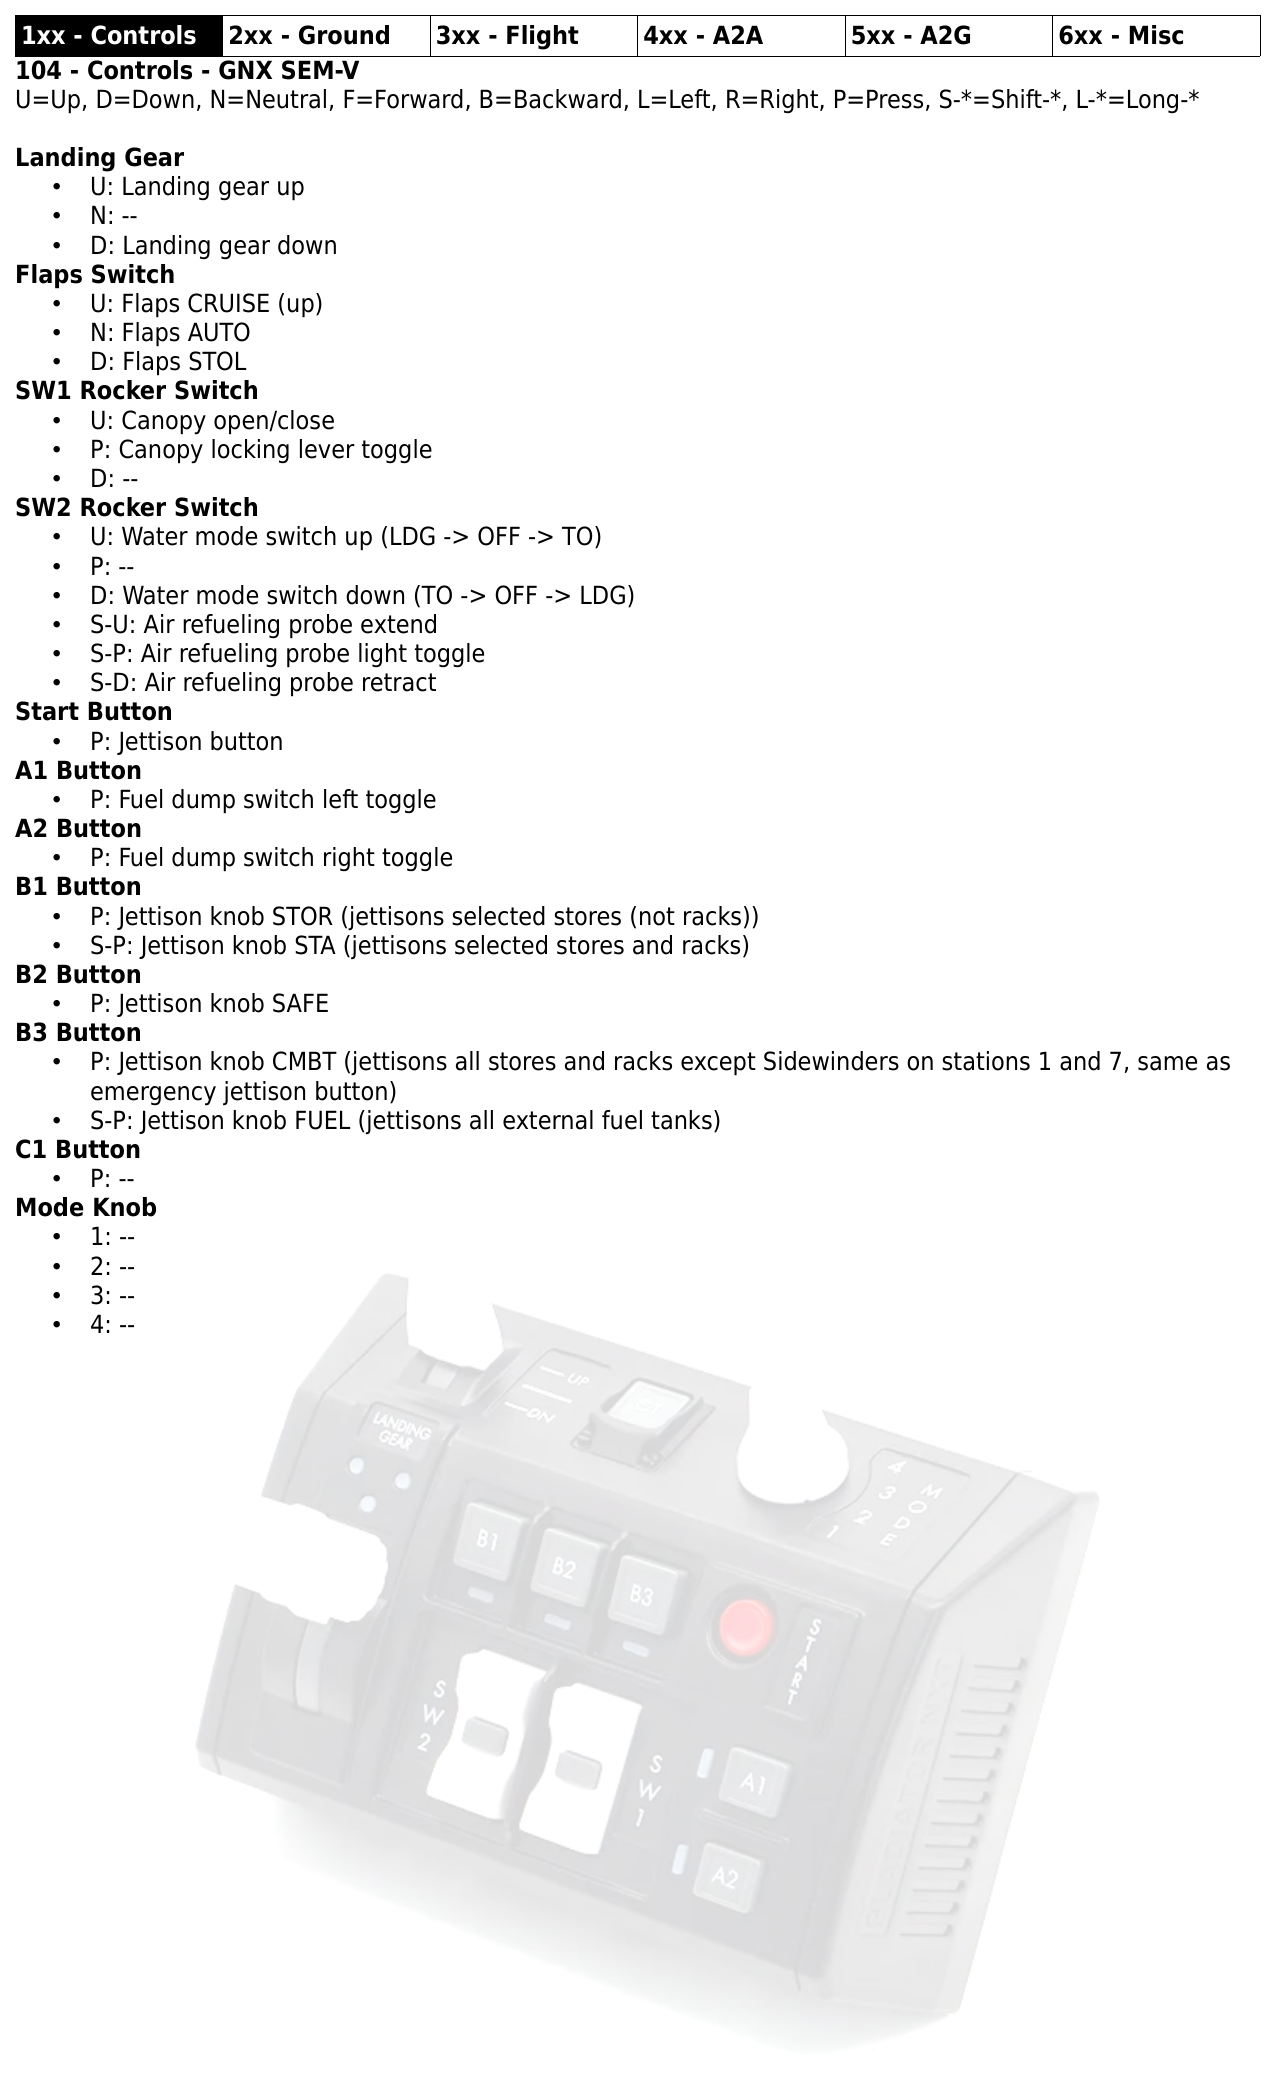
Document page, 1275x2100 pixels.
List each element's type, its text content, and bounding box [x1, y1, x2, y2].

list D: Water mode switch down (TO -> OFF -> LDG) [52, 581, 1260, 610]
text 104 - Controls - GNX SEM-V [15, 57, 1260, 85]
list P: Jettison knob SAFE [52, 989, 1260, 1018]
list P: Fuel dump switch right toggle [52, 843, 1260, 872]
list S-P: Jettison knob FUEL (jettisons all external fuel tanks) [52, 1106, 1260, 1135]
list 2: -- [1168, 1252, 1260, 1281]
list 3: -- [1168, 1281, 1260, 1310]
list 3: -- [52, 1281, 107, 1310]
list P: -- [52, 1164, 1260, 1193]
text SW2 Rocker Switch [15, 493, 1260, 522]
list S-P: Air refueling probe light toggle [52, 639, 1260, 668]
text SW1 Rocker Switch [15, 377, 1260, 406]
list P: Jettison button [52, 727, 1260, 756]
table_header 6xx - Misc [1053, 16, 1260, 56]
list P: -- [52, 552, 1260, 581]
list S-P: Jettison knob STA (jettisons selected stores and racks) [52, 931, 1260, 960]
table_header 1xx - Controls [16, 16, 222, 56]
list 4: -- [1168, 1310, 1260, 1339]
text B1 Button [15, 872, 1260, 902]
list U: Water mode switch up (LDG -> OFF -> TO) [52, 522, 1260, 552]
list D: Flaps STOL [52, 347, 1260, 377]
list P: Fuel dump switch left toggle [52, 785, 1260, 814]
text Landing Gear [15, 143, 1260, 172]
table_header 5xx - A2G [846, 16, 1052, 56]
list N: Flaps AUTO [52, 318, 1260, 347]
text C1 Button [15, 1135, 1260, 1164]
text Start Button [15, 697, 1260, 727]
list 1: -- [52, 1222, 107, 1252]
text A1 Button [15, 756, 1260, 785]
list N: -- [52, 202, 1260, 231]
list D: Landing gear down [52, 231, 1260, 260]
list U: Canopy open/close [52, 406, 1260, 435]
list D: -- [52, 464, 1260, 493]
table_header 4xx - A2A [638, 16, 845, 56]
text B2 Button [15, 960, 1260, 989]
text Flaps Switch [15, 260, 1260, 289]
text A2 Button [15, 814, 1260, 843]
text B3 Button [15, 1018, 1260, 1047]
list S-U: Air refueling probe extend [52, 610, 1260, 639]
list P: Jettison knob CMBT (jettisons all stores and racks except Sidewinders on stations 1 and 7, same as emergency jettison button) [52, 1047, 1260, 1106]
list P: Canopy locking lever toggle [52, 435, 1260, 464]
list 4: -- [52, 1310, 107, 1339]
text U=Up, D=Down, N=Neutral, F=Forward, B=Backward, L=Left, R=Right, P=Press, S-*=Shift-*, L-*=Long-* [15, 85, 1260, 114]
list 2: -- [52, 1252, 107, 1281]
table_header 2xx - Ground [223, 16, 430, 56]
list 1: -- [1168, 1222, 1260, 1252]
list U: Flaps CRUISE (up) [52, 289, 1260, 318]
table_header 3xx - Flight [431, 16, 637, 56]
text Mode Knob [15, 1193, 1260, 1222]
list S-D: Air refueling probe retract [52, 668, 1260, 697]
list P: Jettison knob STOR (jettisons selected stores (not racks)) [52, 902, 1260, 931]
list U: Landing gear up [52, 172, 1260, 202]
